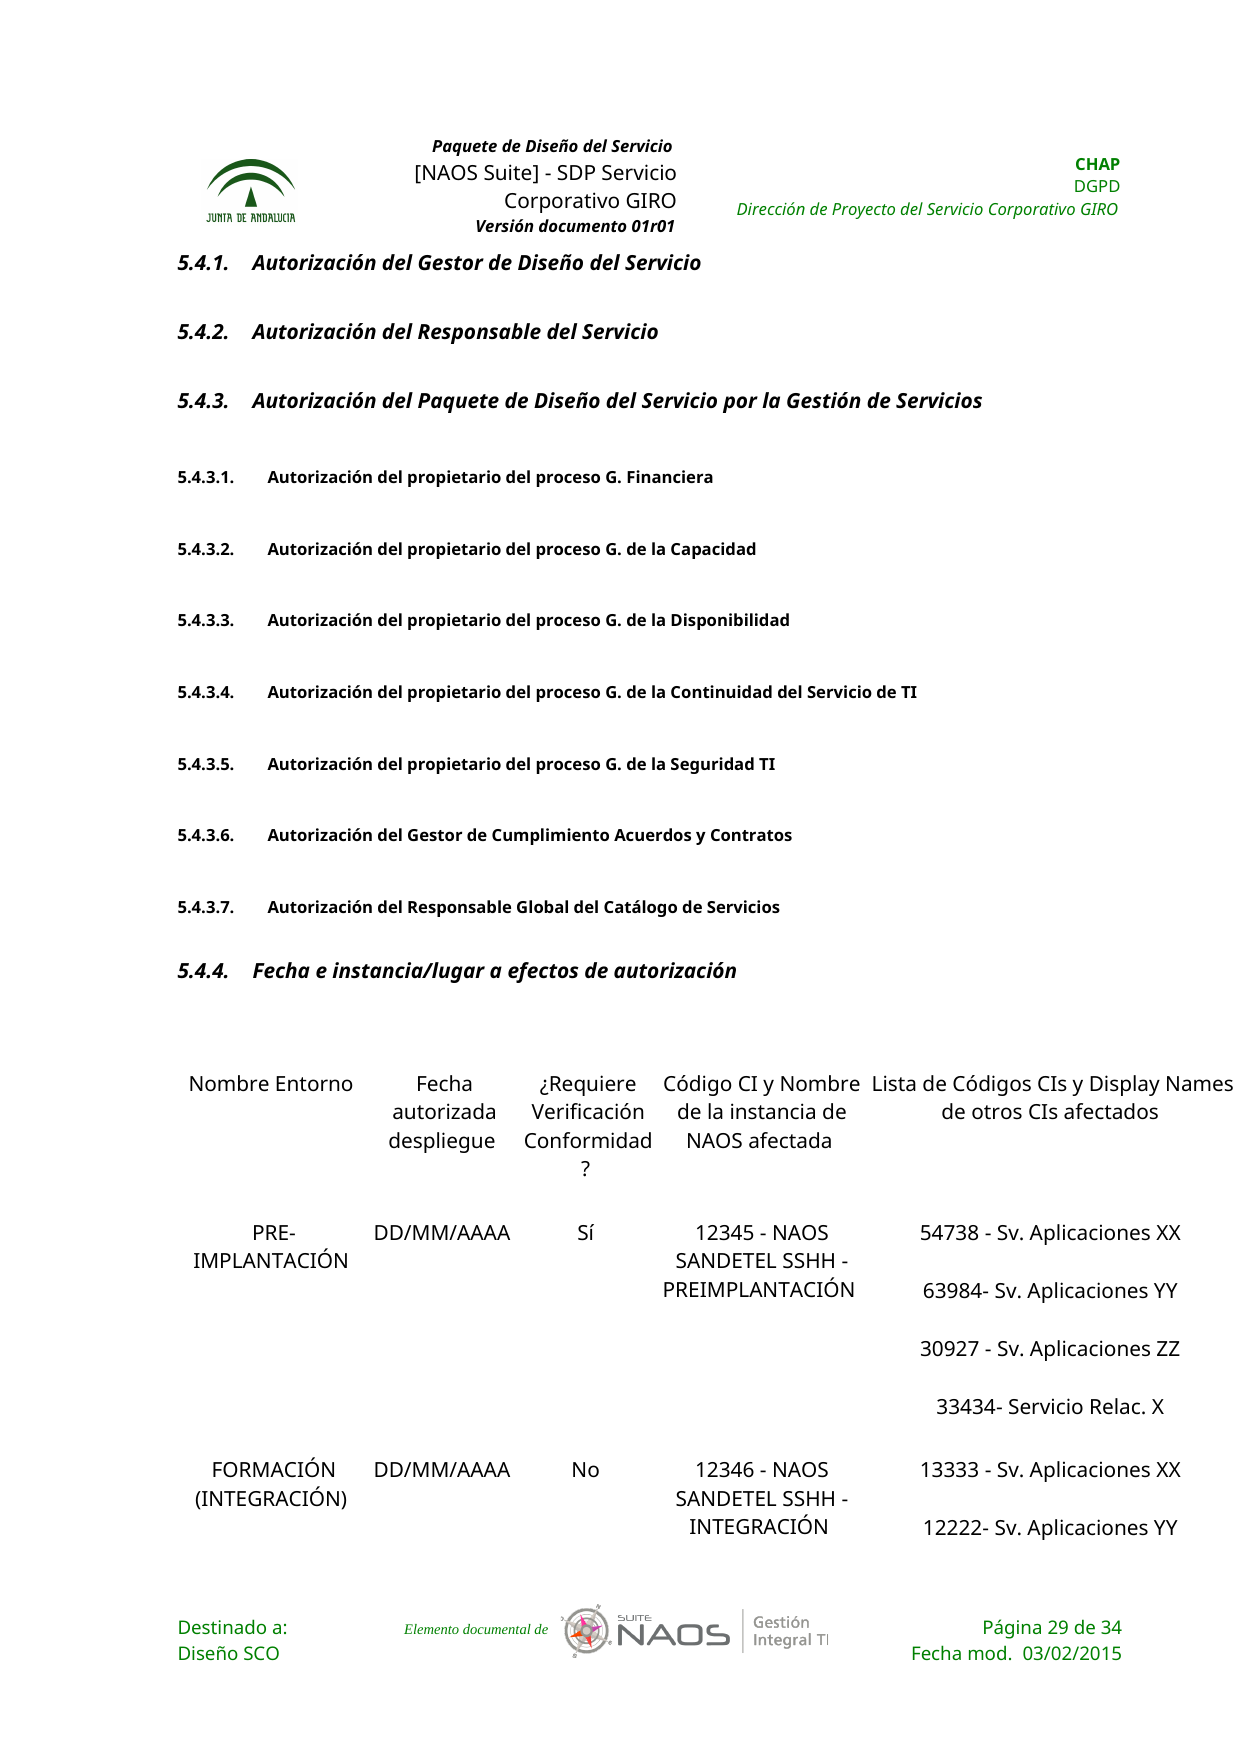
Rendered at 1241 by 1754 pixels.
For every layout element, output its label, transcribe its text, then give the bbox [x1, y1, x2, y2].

subtitle Autorización del propietario del proceso G. de la Continuidad del Servicio de TI [177, 681, 1122, 703]
table_cell DD/MM/AAAA [370, 1453, 519, 1574]
subtitle Autorización del Responsable del Servicio [177, 317, 1122, 346]
subtitle Autorización del Gestor de Diseño del Servicio [177, 248, 1122, 277]
table_cell Sí [519, 1215, 657, 1453]
picture [201, 159, 298, 226]
table_cell 54738 - Sv. Aplicaciones XX 63984- Sv. Aplicaciones YY 30927 - Sv. Aplicaciones ZZ 33434- Servicio Relac. X [866, 1215, 1240, 1453]
table_cell 12346 - NAOS SANDETEL SSHH - INTEGRACIÓN [658, 1453, 866, 1574]
table_header Código CI y Nombre de la instancia de NAOS afectada [658, 1066, 866, 1215]
subtitle Autorización del Gestor de Cumplimiento Acuerdos y Contratos [177, 824, 1122, 846]
table_header Nombre Entorno [177, 1066, 370, 1215]
subtitle Autorización del propietario del proceso G. Financiera [177, 466, 1122, 488]
table_header Lista de Códigos CIs y Display Names de otros CIs afectados [866, 1066, 1240, 1215]
subtitle Autorización del Responsable Global del Catálogo de Servicios [177, 895, 1122, 918]
table_cell No [519, 1453, 657, 1574]
subtitle Fecha e instancia/lugar a efectos de autorización [177, 957, 1122, 985]
subtitle Autorización del propietario del proceso G. de la Seguridad TI [177, 752, 1122, 775]
table_header Fecha autorizada despliegue [370, 1066, 519, 1215]
table_header ¿Requiere Verificación Conformidad? [519, 1066, 657, 1215]
table_cell 12345 - NAOS SANDETEL SSHH - PREIMPLANTACIÓN [658, 1215, 866, 1453]
picture [560, 1604, 829, 1658]
table_cell PRE-IMPLANTACIÓN [177, 1215, 370, 1453]
subtitle Autorización del propietario del proceso G. de la Disponibilidad [177, 609, 1122, 632]
table_cell 13333 - Sv. Aplicaciones XX 12222- Sv. Aplicaciones YY [866, 1453, 1240, 1574]
subtitle Autorización del Paquete de Diseño del Servicio por la Gestión de Servicios [177, 386, 1122, 415]
subtitle Autorización del propietario del proceso G. de la Capacidad [177, 537, 1122, 560]
table_cell FORMACIÓN (INTEGRACIÓN) [177, 1453, 370, 1574]
table_cell DD/MM/AAAA [370, 1215, 519, 1453]
